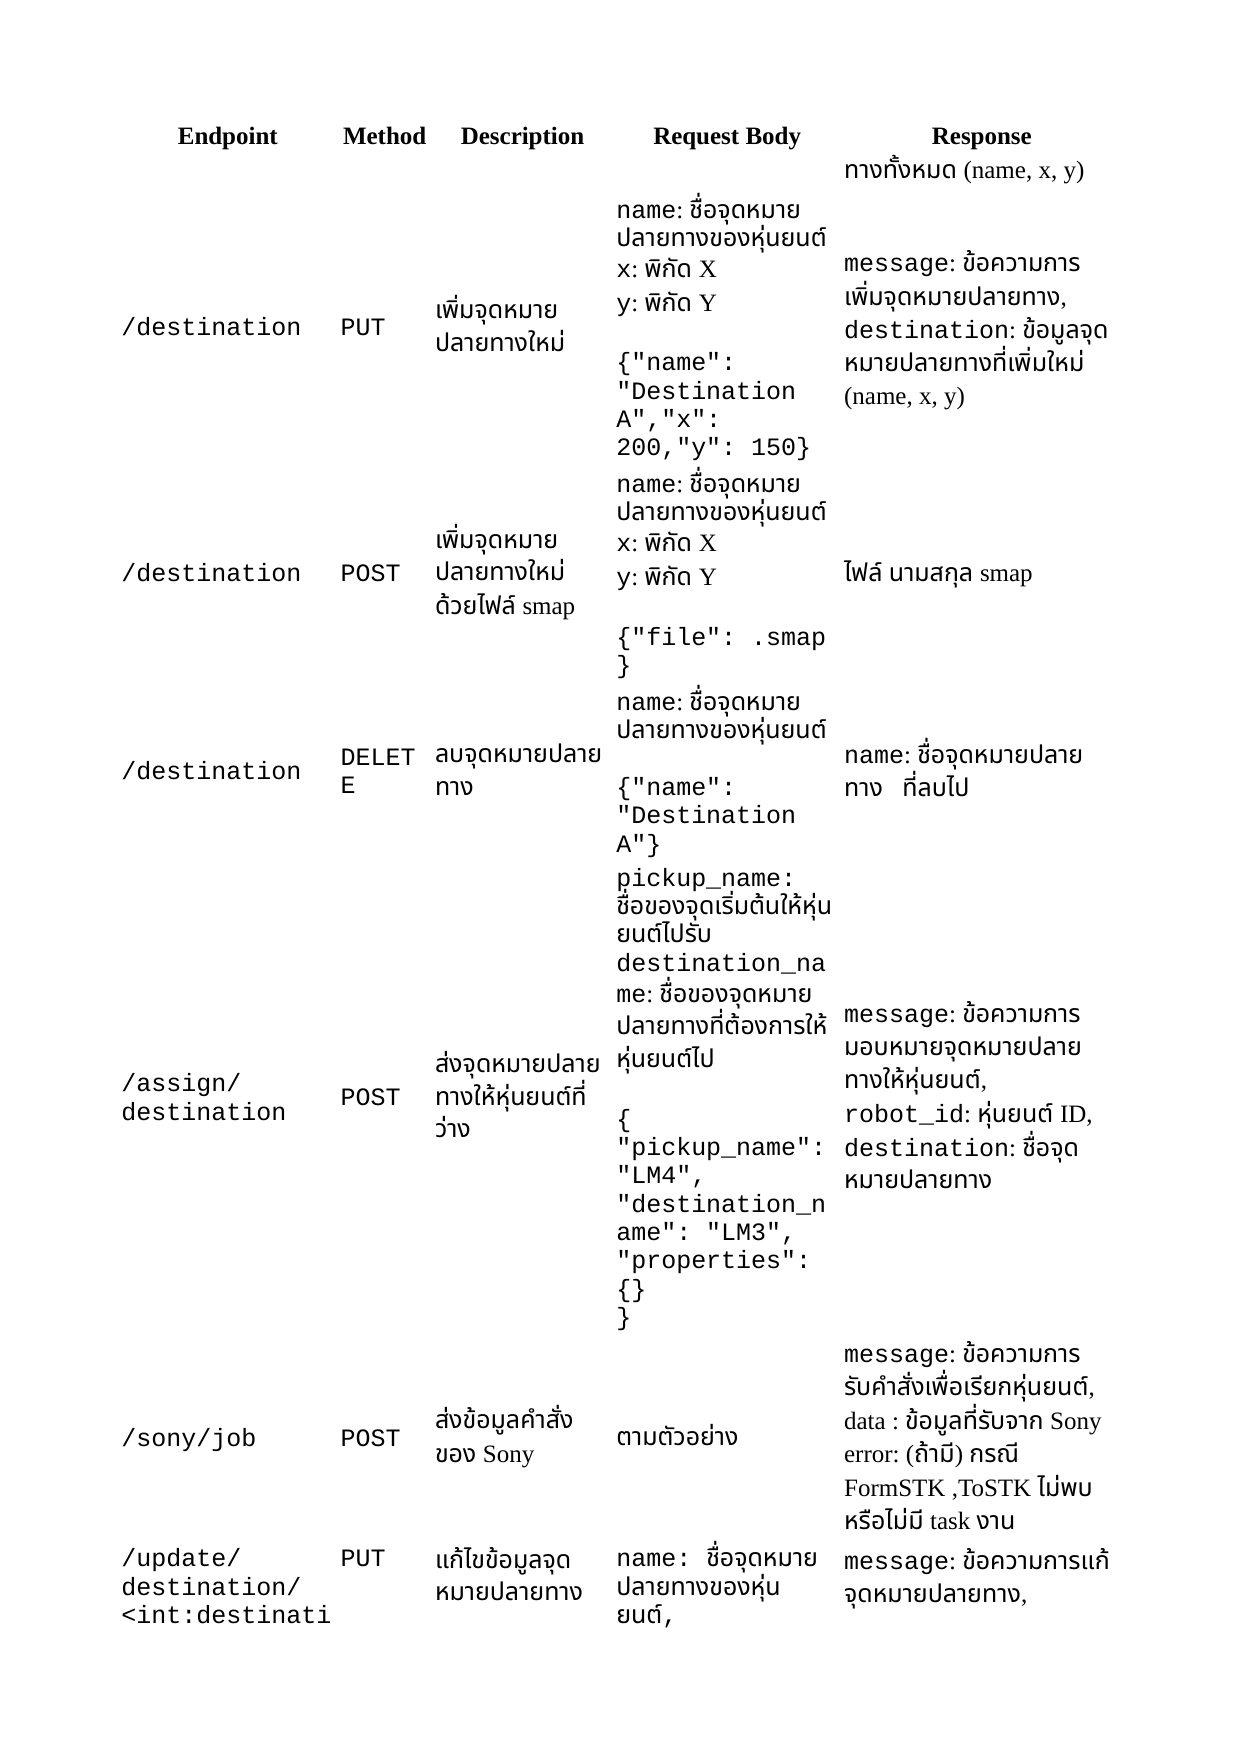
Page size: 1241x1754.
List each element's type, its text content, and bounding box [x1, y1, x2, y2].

table_cell POST [338, 1336, 432, 1543]
table_header Response [841, 118, 1122, 153]
table_cell PUT [338, 1543, 432, 1634]
table_cell /destination [118, 684, 337, 862]
table_cell [338, 153, 432, 192]
table_cell name: ชื่อจุดหมายปลายทางของหุ่นยนต์ x: พิกัด X y: พิกัด Y {"name": "Destination A","x": 200,"y": 150} [613, 192, 841, 466]
table_cell /update/destination/<int:destinati [118, 1543, 337, 1634]
table_cell /destination [118, 466, 337, 684]
table_cell /destination [118, 192, 337, 466]
table_cell [118, 153, 337, 192]
table_header Request Body [613, 118, 841, 153]
table_cell ส่งข้อมูลคำสั่งของ Sony [432, 1336, 613, 1543]
table_cell ลบจุดหมายปลายทาง [432, 684, 613, 862]
table_cell POST [338, 863, 432, 1336]
table_cell PUT [338, 192, 432, 466]
table_cell name: ชื่อจุดหมายปลายทางของหุ่นยนต์ x: พิกัด X y: พิกัด Y {"file": .smap} [613, 466, 841, 684]
table_cell ตามตัวอย่าง [613, 1336, 841, 1543]
table_cell [432, 153, 613, 192]
table_cell ส่งจุดหมายปลายทางให้หุ่นยนต์ที่ว่าง [432, 863, 613, 1336]
table_cell message: ข้อความการมอบหมายจุดหมายปลายทางให้หุ่นยนต์, robot_id: หุ่นยนต์ ID, destination: ชื่อจุดหมายปลายทาง [841, 863, 1122, 1336]
table_cell /sony/job [118, 1336, 337, 1543]
table_cell name: ชื่อจุดหมายปลายทางของหุ่นยนต์, [613, 1543, 841, 1634]
table_cell name: ชื่อจุดหมายปลายทาง ที่ลบไป [841, 684, 1122, 862]
table_cell message: ข้อความการเพิ่มจุดหมายปลายทาง, destination: ข้อมูลจุดหมายปลายทางที่เพิ่มใหม่ (name, x, y) [841, 192, 1122, 466]
table_cell [613, 153, 841, 192]
table_cell name: ชื่อจุดหมายปลายทางของหุ่นยนต์ {"name": "Destination A"} [613, 684, 841, 862]
table_cell เพิ่มจุดหมายปลายทางใหม่ ด้วยไฟล์ smap [432, 466, 613, 684]
table_cell pickup_name: ชื่อของจุดเริ่มต้นให้หุ่นยนต์ไปรับ destination_name: ชื่อของจุดหมายปลายทางที่ต้องการให้หุ่นยนต์ไป { "pickup_name":"LM4", "destination_name": "LM3", "properties":{} } [613, 863, 841, 1336]
table_cell ทางทั้งหมด (name, x, y) [841, 153, 1122, 192]
table_cell message: ข้อความการรับคำสั่งเพื่อเรียกหุ่นยนต์, data : ข้อมูลที่รับจาก Sony error: (ถ้ามี) กรณี FormSTK ,ToSTK ไม่พบ หรือไม่มี task งาน [841, 1336, 1122, 1543]
table_cell message: ข้อความการแก้จุดหมายปลายทาง, [841, 1543, 1122, 1634]
table_header Endpoint [118, 118, 337, 153]
table_header Description [432, 118, 613, 153]
table_header Method [338, 118, 432, 153]
table_cell DELETE [338, 684, 432, 862]
table_cell /assign/destination [118, 863, 337, 1336]
table_cell ไฟล์ นามสกุล smap [841, 466, 1122, 684]
table_cell แก้ไขข้อมูลจุดหมายปลายทาง [432, 1543, 613, 1634]
table_cell เพิ่มจุดหมายปลายทางใหม่ [432, 192, 613, 466]
table_cell POST [338, 466, 432, 684]
